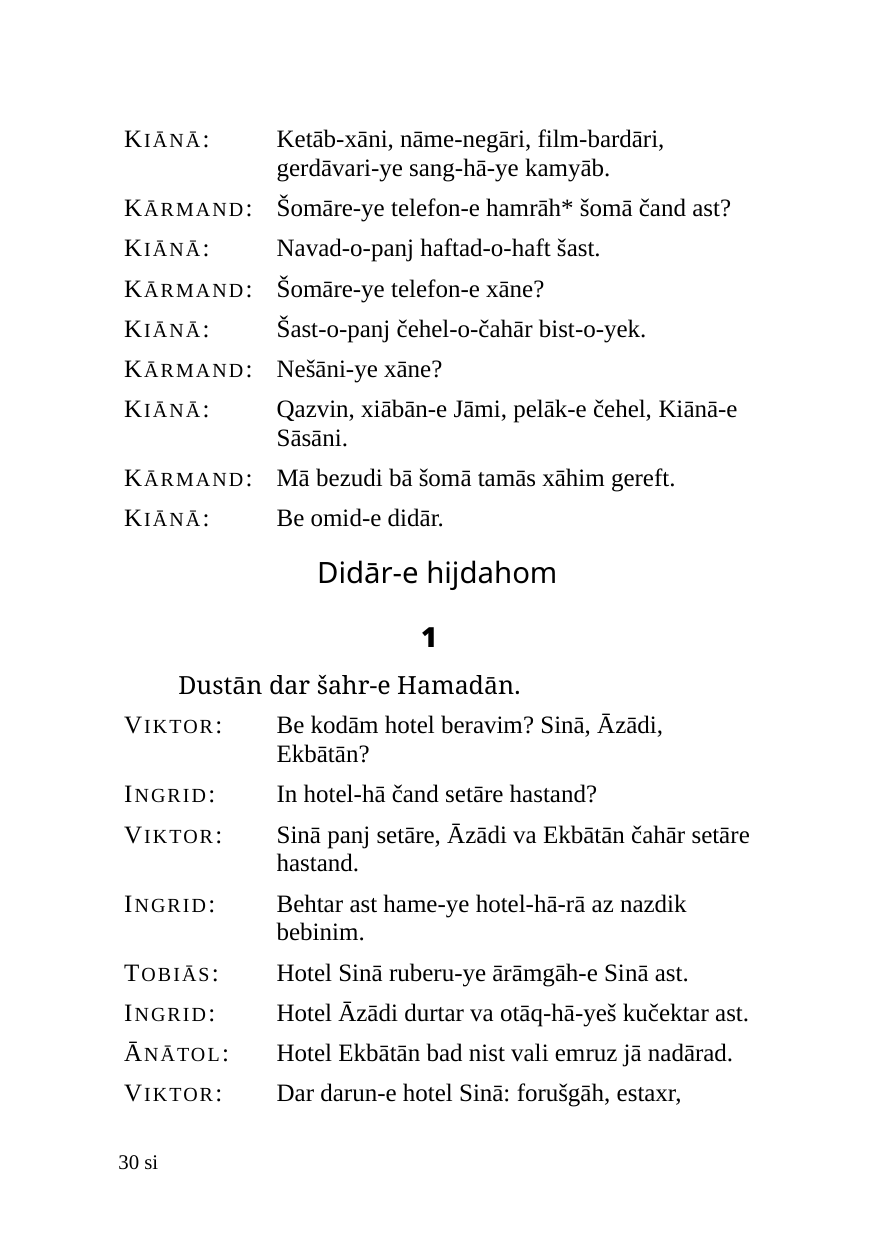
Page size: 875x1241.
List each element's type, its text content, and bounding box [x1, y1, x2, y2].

table_cell Dar darun-e hotel Sinā: forušgāh, estaxr, [271, 1073, 756, 1113]
table_cell Šomāre-ye telefon-e hamrāh* šomā čand ast? [271, 188, 756, 228]
table_cell Kārmand: [118, 188, 271, 228]
table_cell Nešāni-ye xāne? [271, 348, 756, 388]
table_cell Kārmand: [118, 348, 271, 388]
table_cell Tobiās: [118, 952, 271, 992]
table_cell Navad-o-panj haftad-o-haft šast. [271, 228, 756, 268]
table_cell Ingrid: [118, 774, 271, 814]
table_cell Hotel Ekbātān bad nist vali emruz jā nadārad. [271, 1032, 756, 1072]
table_cell Hotel Sinā ruberu-ye ārāmgāh-e Sinā ast. [271, 952, 756, 992]
table_cell Kiānā: [118, 228, 271, 268]
table_cell Ingrid: [118, 883, 271, 952]
table_cell Šomāre-ye telefon-e xāne? [271, 268, 756, 308]
table_header Viktor: [118, 705, 271, 774]
table_cell Kārmand: [118, 458, 271, 498]
table_cell Šast-o-panj čehel-o-čahār bist-o-yek. [271, 308, 756, 348]
table_cell Kiānā: [118, 119, 271, 187]
table_cell Behtar ast hame-ye hotel-hā-rā az nazdik bebinim. [271, 883, 756, 952]
table_cell Kiānā: [118, 389, 271, 457]
table_cell In hotel-hā čand setāre hastand? [271, 774, 756, 814]
table_cell Viktor: [118, 1073, 271, 1113]
table_cell Kārmand: [118, 268, 271, 308]
table_cell Ketāb-xāni, nāme-negāri, film-bardāri, gerdāvari-ye sang-hā-ye kamyāb. [271, 119, 756, 187]
table_cell Kiānā: [118, 308, 271, 348]
table_cell Kiānā: [118, 498, 271, 538]
table_header Be kodām hotel beravim? Sinā, Āzādi, Ekbātān? [271, 705, 756, 774]
table_cell Be omid-e didār. [271, 498, 756, 538]
text Dustān dar šahr-e Hamadān. [118, 668, 756, 702]
table_cell Sinā panj setāre, Āzādi va Ekbātān čahār setāre hastand. [271, 814, 756, 883]
table_cell Hotel Āzādi durtar va otāq-hā-yeš kučektar ast. [271, 992, 756, 1032]
text 30 si [118, 1150, 756, 1174]
table_cell Viktor: [118, 814, 271, 883]
table_cell Ānātol: [118, 1032, 271, 1072]
subtitle Didār-e hijdahom [118, 552, 756, 592]
table_cell Ingrid: [118, 992, 271, 1032]
table_cell Qazvin, xiābān-e Jāmi, pelāk-e čehel, Kiānā-e Sāsāni. [271, 389, 756, 457]
table_cell Mā bezudi bā šomā tamās xāhim gereft. [271, 458, 756, 498]
